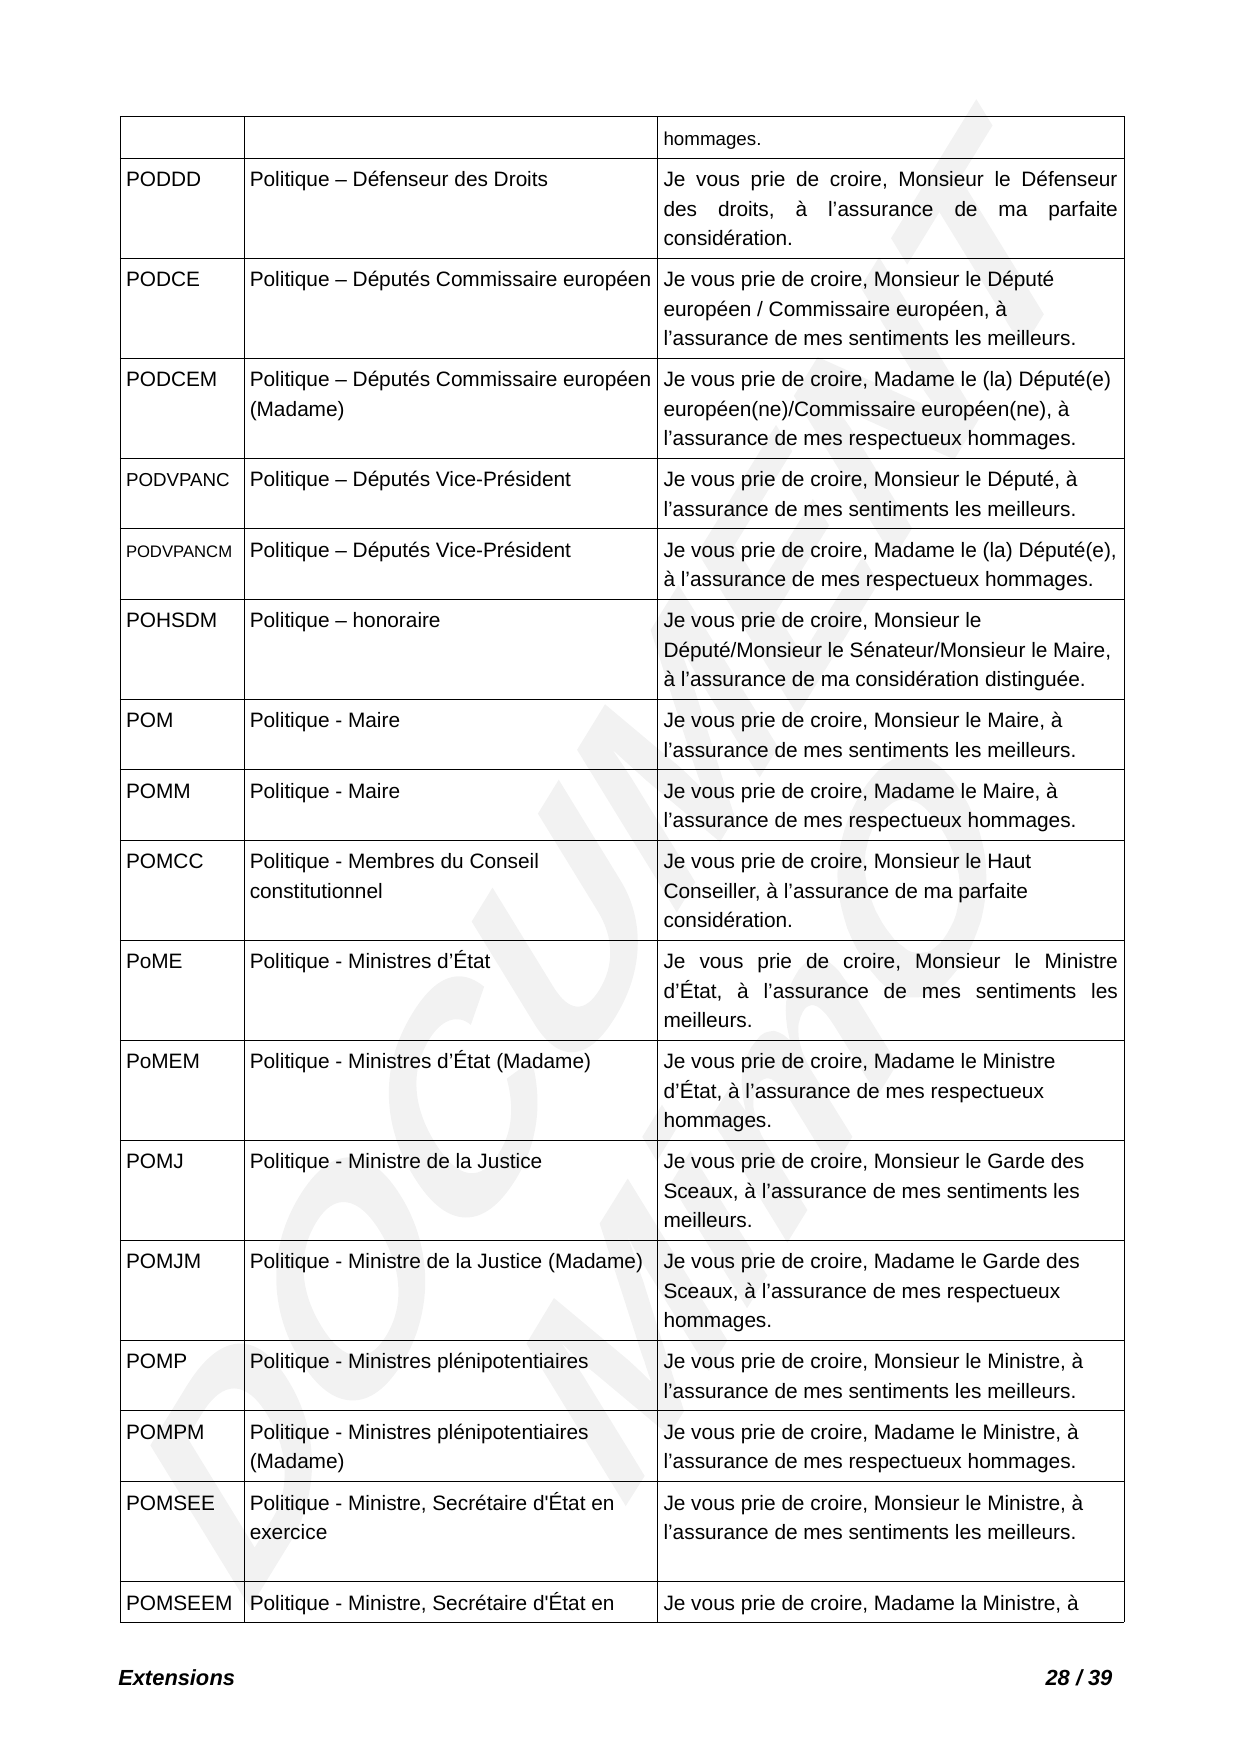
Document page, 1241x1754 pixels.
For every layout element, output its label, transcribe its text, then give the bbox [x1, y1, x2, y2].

table_cell Je vous prie de croire, Madame le (la) Député(e) européen(ne)/Commissaire européen(ne), à l’assurance de mes respectueux hommages. [658, 359, 1124, 457]
table_cell Politique - Maire [245, 700, 657, 769]
table_cell Je vous prie de croire, Monsieur le Député, à l’assurance de mes sentiments les meilleurs. [658, 459, 1124, 528]
table_cell PoME [121, 941, 244, 1039]
table_cell Politique - Ministre, Secrétaire d'État en exercice [245, 1482, 657, 1581]
table_cell Politique – Défenseur des Droits [245, 159, 657, 257]
table_cell Politique - Ministres plénipotentiaires [245, 1341, 657, 1410]
table_cell POMCC [121, 841, 244, 939]
table_cell PODVPANCM [121, 529, 244, 598]
table_cell POHSDM [121, 600, 244, 698]
table_cell Je vous prie de croire, Madame le Ministre d’État, à l’assurance de mes respectueux hommages. [658, 1041, 1124, 1139]
table_cell Politique - Ministres d’État [245, 941, 657, 1039]
table_cell Politique - Ministre de la Justice [245, 1141, 657, 1239]
table_cell Je vous prie de croire, Madame le (la) Député(e), à l’assurance de mes respectueux hommages. [658, 529, 1124, 598]
table_cell Politique - Ministres d’État (Madame) [245, 1041, 657, 1139]
table_cell [121, 117, 244, 157]
table_cell Politique - Ministre de la Justice (Madame) [245, 1241, 657, 1339]
table_cell POMPM [121, 1411, 244, 1481]
table_cell Politique – Députés Vice-Président [245, 529, 657, 598]
table_cell POMM [121, 770, 244, 839]
table_cell Politique - Membres du Conseil constitutionnel [245, 841, 657, 939]
table_cell POMSEE [121, 1482, 244, 1581]
table_cell Politique – Députés Commissaire européen (Madame) [245, 359, 657, 457]
table_cell Politique – honoraire [245, 600, 657, 698]
table_cell Je vous prie de croire, Madame le Maire, à l’assurance de mes respectueux hommages. [658, 770, 1124, 839]
table_cell PODCEM [121, 359, 244, 457]
table_cell POMJ [121, 1141, 244, 1239]
table_cell PoMEM [121, 1041, 244, 1139]
table_cell Je vous prie de croire, Monsieur le Défenseur des droits, à l’assurance de ma parfaite considération. [658, 159, 1124, 257]
table_cell Politique - Ministre, Secrétaire d'État en [245, 1582, 657, 1622]
table_cell Je vous prie de croire, Monsieur le Ministre, à l’assurance de mes sentiments les meilleurs. [658, 1341, 1124, 1410]
table_cell Je vous prie de croire, Monsieur le Député/Monsieur le Sénateur/Monsieur le Maire, à l’assurance de ma considération distinguée. [658, 600, 1124, 698]
table_cell Politique – Députés Commissaire européen [245, 259, 657, 357]
table_cell Politique – Députés Vice-Président [245, 459, 657, 528]
table_cell PODCE [121, 259, 244, 357]
table_cell hommages. [658, 117, 1124, 157]
table_cell POMSEEM [121, 1582, 244, 1622]
table_cell Je vous prie de croire, Monsieur le Garde des Sceaux, à l’assurance de mes sentiments les meilleurs. [658, 1141, 1124, 1239]
table_cell Je vous prie de croire, Monsieur le Député européen / Commissaire européen, à l’assurance de mes sentiments les meilleurs. [658, 259, 1124, 357]
table_cell Politique - Ministres plénipotentiaires (Madame) [245, 1411, 657, 1481]
table_cell [245, 117, 657, 157]
table_cell Je vous prie de croire, Madame le Garde des Sceaux, à l’assurance de mes respectueux hommages. [658, 1241, 1124, 1339]
table_cell Je vous prie de croire, Monsieur le Maire, à l’assurance de mes sentiments les meilleurs. [658, 700, 1124, 769]
table_cell PODDD [121, 159, 244, 257]
table_cell Je vous prie de croire, Monsieur le Haut Conseiller, à l’assurance de ma parfaite considération. [658, 841, 1124, 939]
table_cell POMJM [121, 1241, 244, 1339]
table_cell Je vous prie de croire, Monsieur le Ministre, à l’assurance de mes sentiments les meilleurs. [658, 1482, 1124, 1581]
table_cell PODVPANC [121, 459, 244, 528]
table_cell POMP [121, 1341, 244, 1410]
table_cell Je vous prie de croire, Monsieur le Ministre d’État, à l’assurance de mes sentiments les meilleurs. [658, 941, 1124, 1039]
table_cell POM [121, 700, 244, 769]
table_cell Je vous prie de croire, Madame la Ministre, à [658, 1582, 1124, 1622]
table_cell Politique - Maire [245, 770, 657, 839]
table_cell Je vous prie de croire, Madame le Ministre, à l’assurance de mes respectueux hommages. [658, 1411, 1124, 1481]
